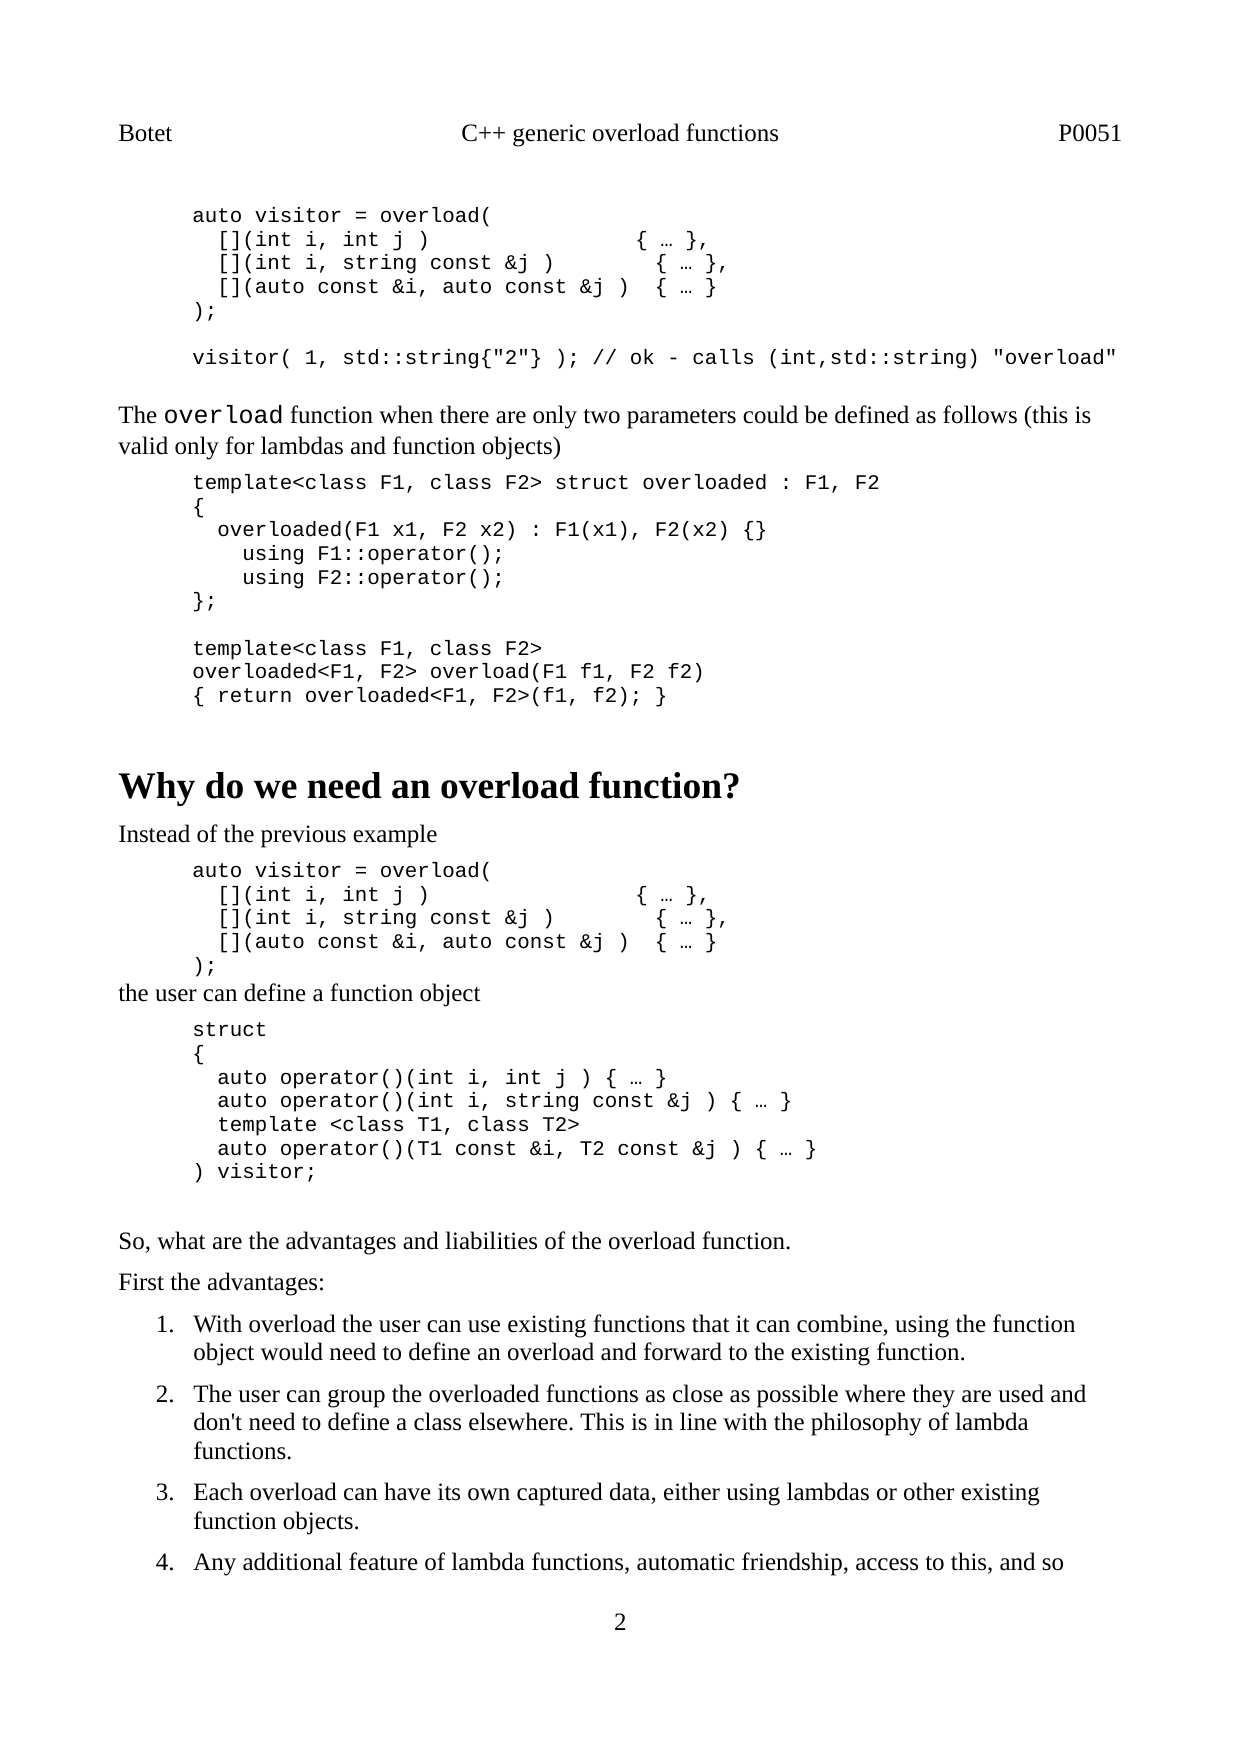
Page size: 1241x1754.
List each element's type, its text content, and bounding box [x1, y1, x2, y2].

text the user can define a function object [118, 978, 1122, 1007]
text [](int i, int j ) { … }, [192, 229, 1122, 252]
list The user can group the overloaded functions as close as possible where they are used and don't need to define a class elsewhere. This is in line with the philosophy of lambda functions. [156, 1379, 1122, 1465]
text visitor( 1, std::string{"2"} ); // ok - calls (int,std::string) "overload" [192, 347, 1122, 371]
text { [192, 1043, 1122, 1067]
text [](int i, string const &j ) { … }, [192, 252, 1122, 276]
text auto operator()(T1 const &i, T2 const &j ) { … } [192, 1138, 1122, 1161]
text ); [192, 300, 1122, 323]
text [](int i, int j ) { … }, [192, 884, 1122, 907]
text using F1::operator(); [192, 543, 1122, 567]
text auto operator()(int i, int j ) { … } [192, 1067, 1122, 1090]
text { return overloaded<F1, F2>(f1, f2); } [192, 685, 1122, 709]
subtitle Why do we need an overload function? [118, 763, 1122, 806]
text using F2::operator(); [192, 567, 1122, 590]
text auto visitor = overload( [192, 860, 1122, 884]
text [](auto const &i, auto const &j ) { … } [192, 931, 1122, 954]
text [](int i, string const &j ) { … }, [192, 907, 1122, 931]
text auto operator()(int i, string const &j ) { … } [192, 1090, 1122, 1114]
list Each overload can have its own captured data, either using lambdas or other existing function objects. [156, 1477, 1122, 1535]
text struct [192, 1019, 1122, 1043]
text Instead of the previous example [118, 819, 1122, 847]
text }; [192, 590, 1122, 614]
text The overload function when there are only two parameters could be defined as follows (this is valid only for lambdas and function objects) [118, 400, 1122, 460]
text overloaded<F1, F2> overload(F1 f1, F2 f2) [192, 661, 1122, 685]
text ) visitor; [192, 1161, 1122, 1185]
text So, what are the advantages and liabilities of the overload function. [118, 1226, 1122, 1255]
text overloaded(F1 x1, F2 x2) : F1(x1), F2(x2) {} [192, 519, 1122, 543]
text { [192, 496, 1122, 519]
list With overload the user can use existing functions that it can combine, using the function object would need to define an overload and forward to the existing function. [156, 1309, 1122, 1366]
text template<class F1, class F2> [192, 638, 1122, 661]
text First the advantages: [118, 1267, 1122, 1296]
list Any additional feature of lambda functions, automatic friendship, access to this, and so [156, 1547, 1122, 1576]
text template <class T1, class T2> [192, 1114, 1122, 1138]
text template<class F1, class F2> struct overloaded : F1, F2 [192, 472, 1122, 496]
text [](auto const &i, auto const &j ) { … } [192, 276, 1122, 300]
text auto visitor = overload( [192, 205, 1122, 229]
text ); [192, 954, 1122, 978]
